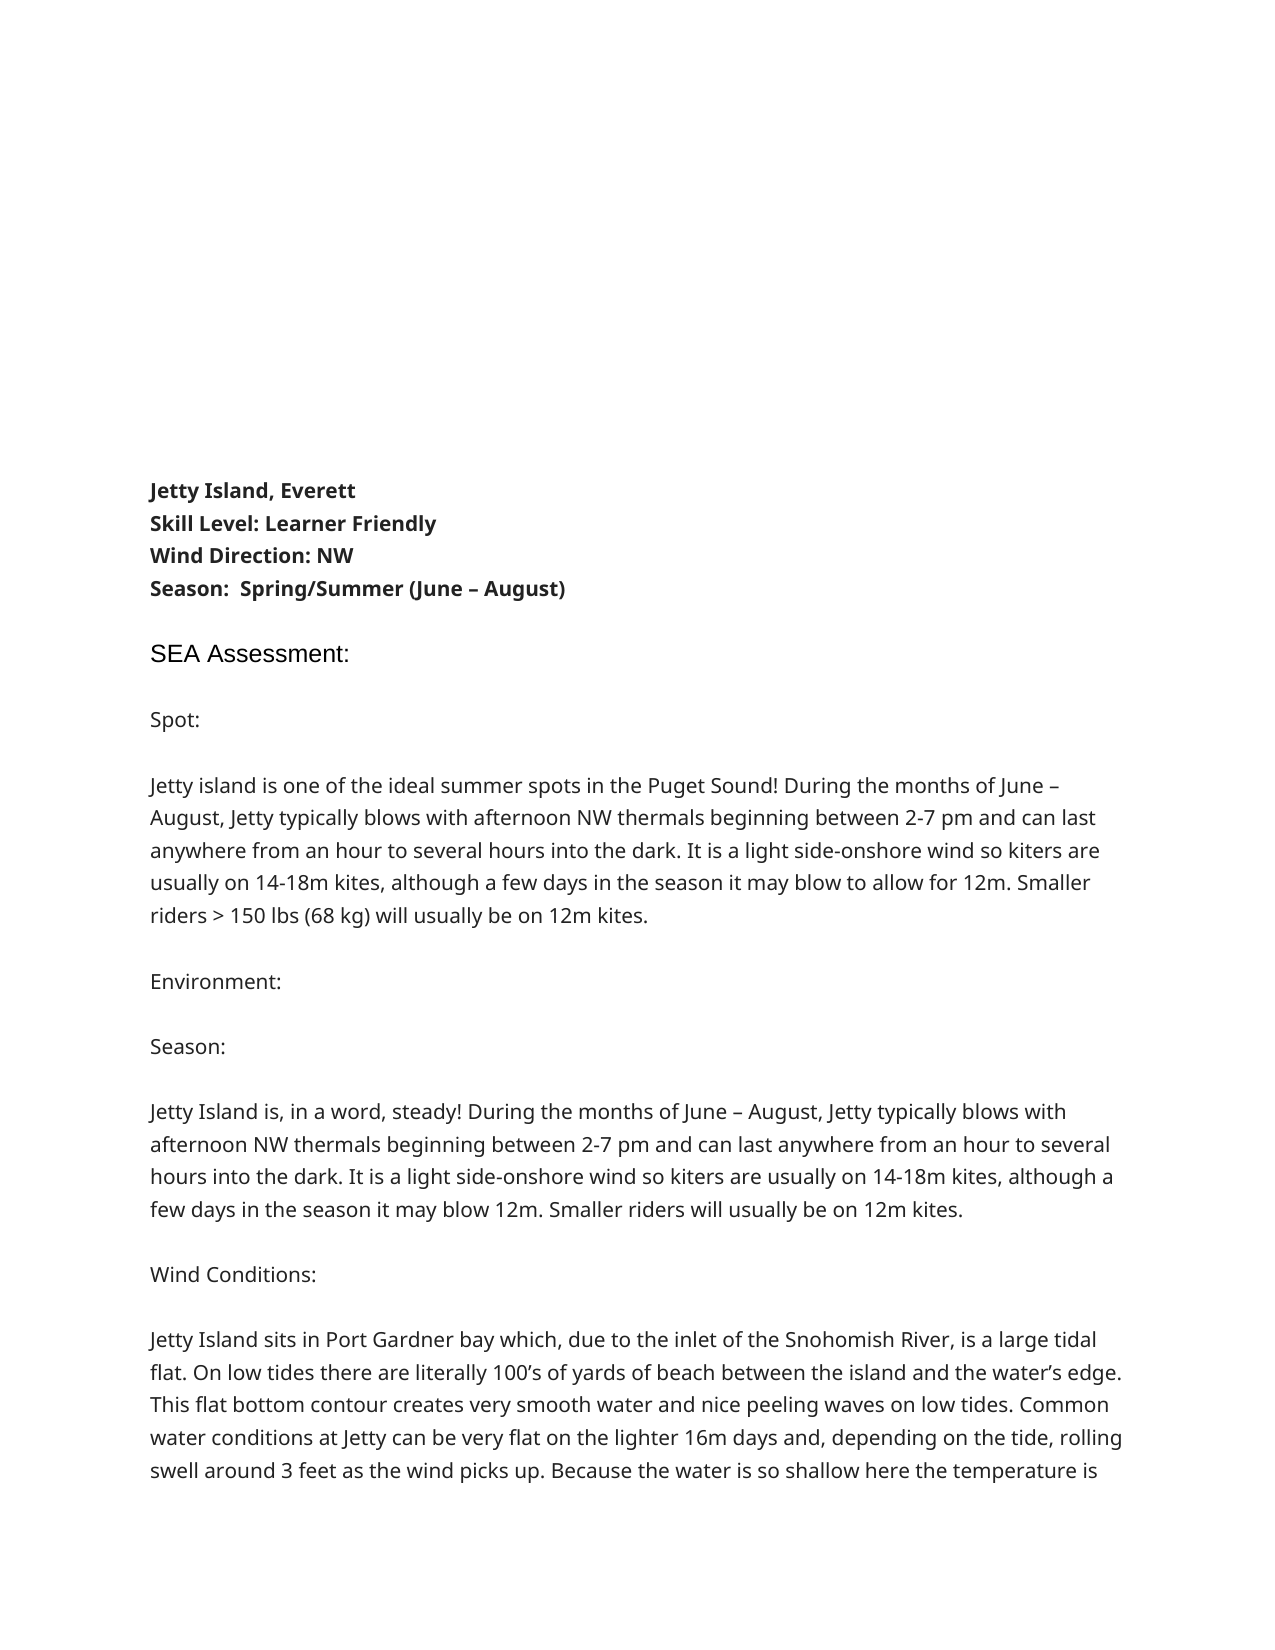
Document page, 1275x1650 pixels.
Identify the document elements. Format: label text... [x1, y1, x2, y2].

text Season: [150, 1032, 1125, 1060]
text Skill Level: Learner Friendly [150, 509, 1125, 537]
text Jetty Island, Everett [150, 476, 1125, 504]
text Wind Direction: NW [150, 541, 1125, 570]
text Jetty Island sits in Port Gardner bay which, due to the inlet of the Snohomish River, is a large tidal flat. On low tides there are literally 100’s of yards of beach between the island and the water’s edge. This flat bottom contour creates very smooth water and nice peeling waves on low tides. Common water conditions at Jetty can be very flat on the lighter 16m days and, depending on the tide, rolling swell around 3 feet as the wind picks up. Because the water is so shallow here the temperature is [150, 1325, 1125, 1484]
text Wind Conditions: [150, 1260, 1125, 1289]
text Season: Spring/Summer (June – August) [150, 574, 1125, 602]
text Spot: [150, 706, 1125, 734]
text Jetty Island is, in a word, steady! During the months of June – August, Jetty typically blows with afternoon NW thermals beginning between 2-7 pm and can last anywhere from an hour to several hours into the dark. It is a light side-onshore wind so kiters are usually on 14-18m kites, although a few days in the season it may blow 12m. Smaller riders will usually be on 12m kites. [150, 1097, 1125, 1223]
text Jetty island is one of the ideal summer spots in the Puget Sound! During the months of June – August, Jetty typically blows with afternoon NW thermals beginning between 2-7 pm and can last anywhere from an hour to several hours into the dark. It is a light side-onshore wind so kiters are usually on 14-18m kites, although a few days in the season it may blow to allow for 12m. Smaller riders > 150 lbs (68 kg) will usually be on 12m kites. [150, 771, 1125, 929]
text Environment: [150, 967, 1125, 995]
text SEA Assessment: [150, 639, 1125, 668]
